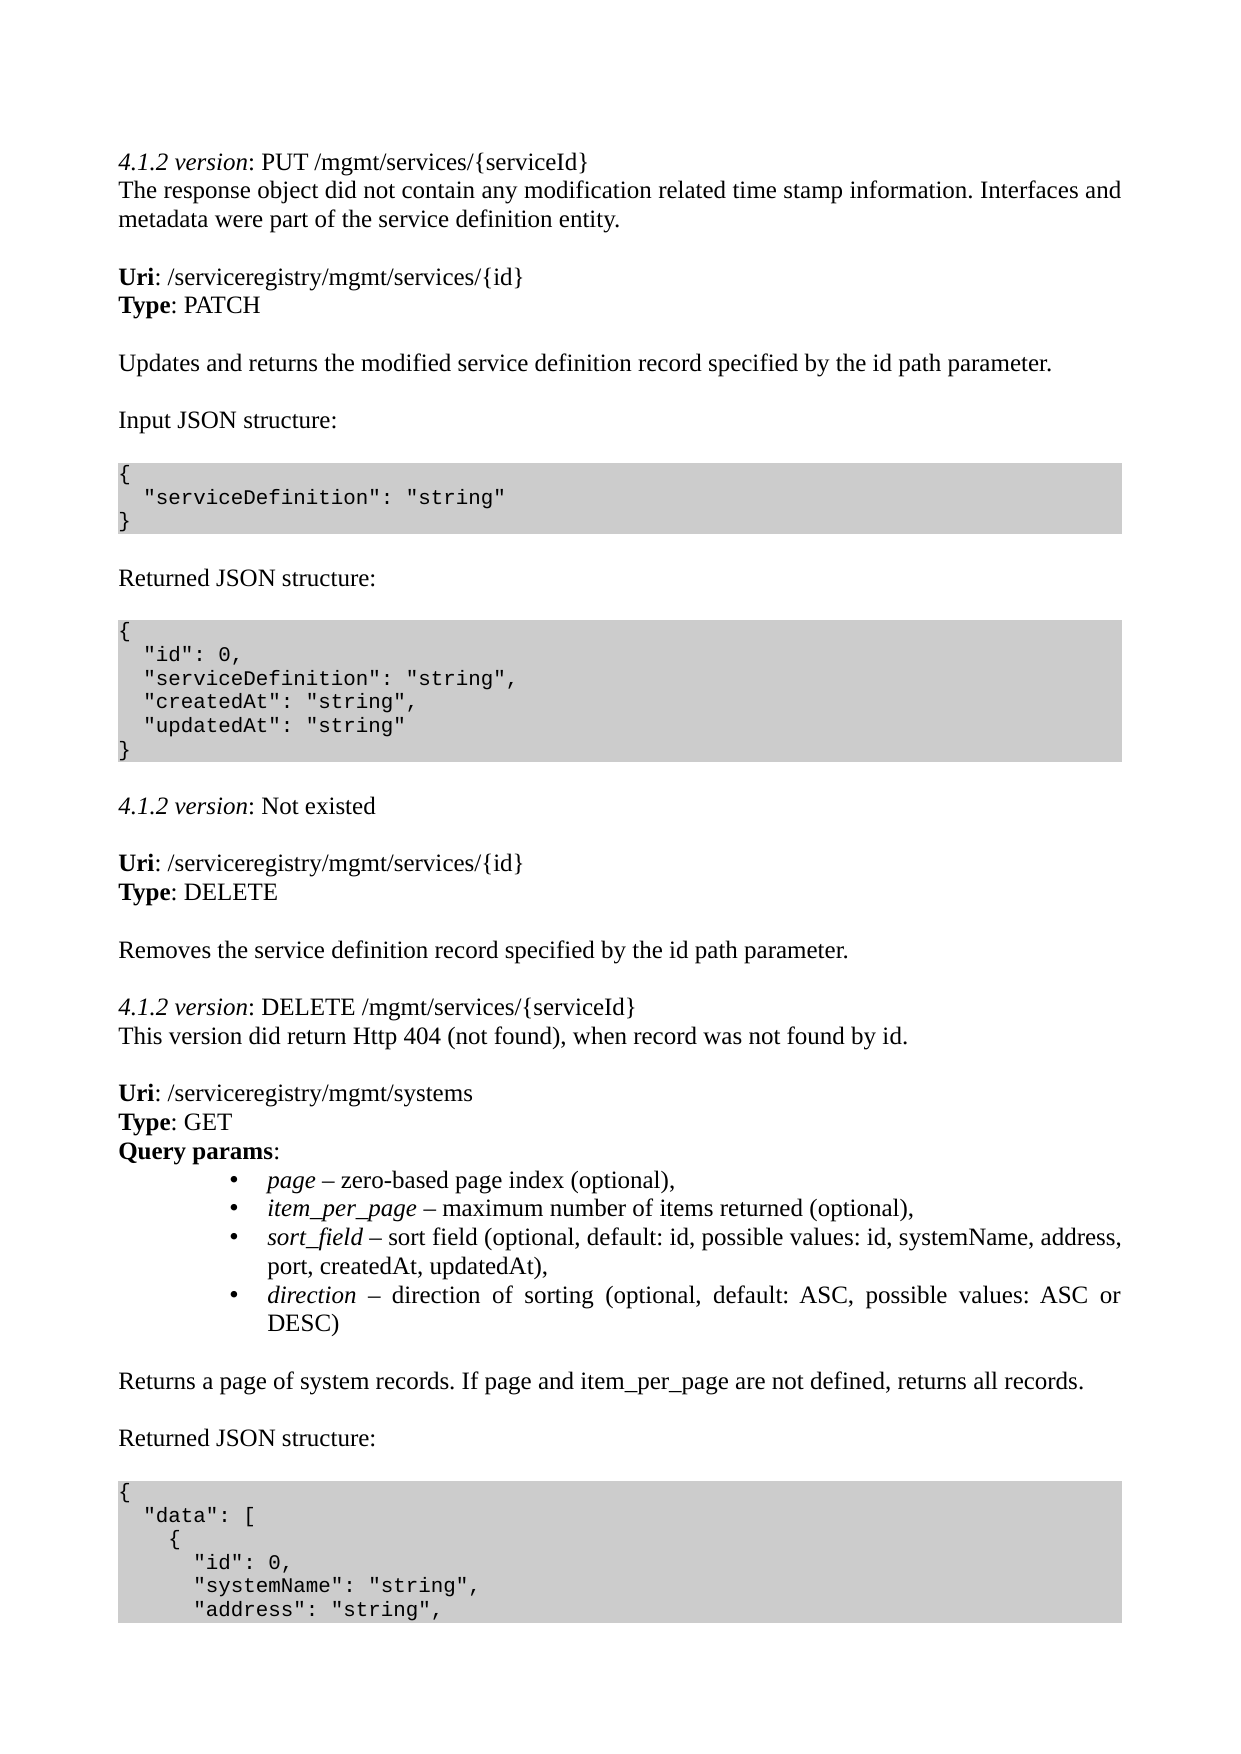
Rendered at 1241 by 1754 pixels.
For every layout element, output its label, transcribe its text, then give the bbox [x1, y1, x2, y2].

text This version did return Http 404 (not found), when record was not found by id. [118, 1021, 1122, 1050]
text } [118, 510, 1122, 534]
text Uri: /serviceregistry/mgmt/services/{id} [118, 848, 1122, 877]
text "systemName": "string", [118, 1576, 1122, 1599]
text Uri: /serviceregistry/mgmt/services/{id} [118, 262, 1122, 291]
text Returned JSON structure: [118, 563, 1122, 592]
text 4.1.2 version: Not existed [118, 791, 1122, 820]
text } [118, 738, 1122, 762]
text 4.1.2 version: PUT /mgmt/services/{serviceId} [118, 147, 1122, 176]
text { [118, 1481, 1122, 1504]
text "serviceDefinition": "string", [118, 668, 1122, 691]
text "createdAt": "string", [118, 691, 1122, 715]
text "data": [ [118, 1504, 1122, 1528]
text Input JSON structure: [118, 406, 1122, 434]
text Uri: /serviceregistry/mgmt/systems [118, 1078, 1122, 1107]
text "serviceDefinition": "string" [118, 487, 1122, 510]
text Returns a page of system records. If page and item_per_page are not defined, returns all records. [118, 1366, 1122, 1395]
list sort_field – sort field (optional, default: id, possible values: id, systemName, address, port, createdAt, updatedAt), [229, 1222, 1122, 1280]
text "id": 0, [118, 644, 1122, 668]
list page – zero-based page index (optional), [229, 1165, 1122, 1193]
text "address": "string", [118, 1599, 1122, 1623]
text Returned JSON structure: [118, 1423, 1122, 1452]
text Query params: [118, 1136, 1122, 1165]
text "updatedAt": "string" [118, 715, 1122, 738]
text "id": 0, [118, 1552, 1122, 1576]
text Removes the service definition record specified by the id path parameter. [118, 935, 1122, 963]
text Updates and returns the modified service definition record specified by the id path parameter. [118, 348, 1122, 377]
text Type: DELETE [118, 877, 1122, 906]
text The response object did not contain any modification related time stamp information. Interfaces and metadata were part of the service definition entity. [118, 176, 1122, 233]
text Type: GET [118, 1107, 1122, 1136]
text Type: PATCH [118, 291, 1122, 319]
text 4.1.2 version: DELETE /mgmt/services/{serviceId} [118, 992, 1122, 1021]
text { [118, 1528, 1122, 1552]
text { [118, 463, 1122, 487]
list item_per_page – maximum number of items returned (optional), [229, 1193, 1122, 1222]
text { [118, 620, 1122, 644]
list direction – direction of sorting (optional, default: ASC, possible values: ASC or DESC) [229, 1280, 1122, 1337]
